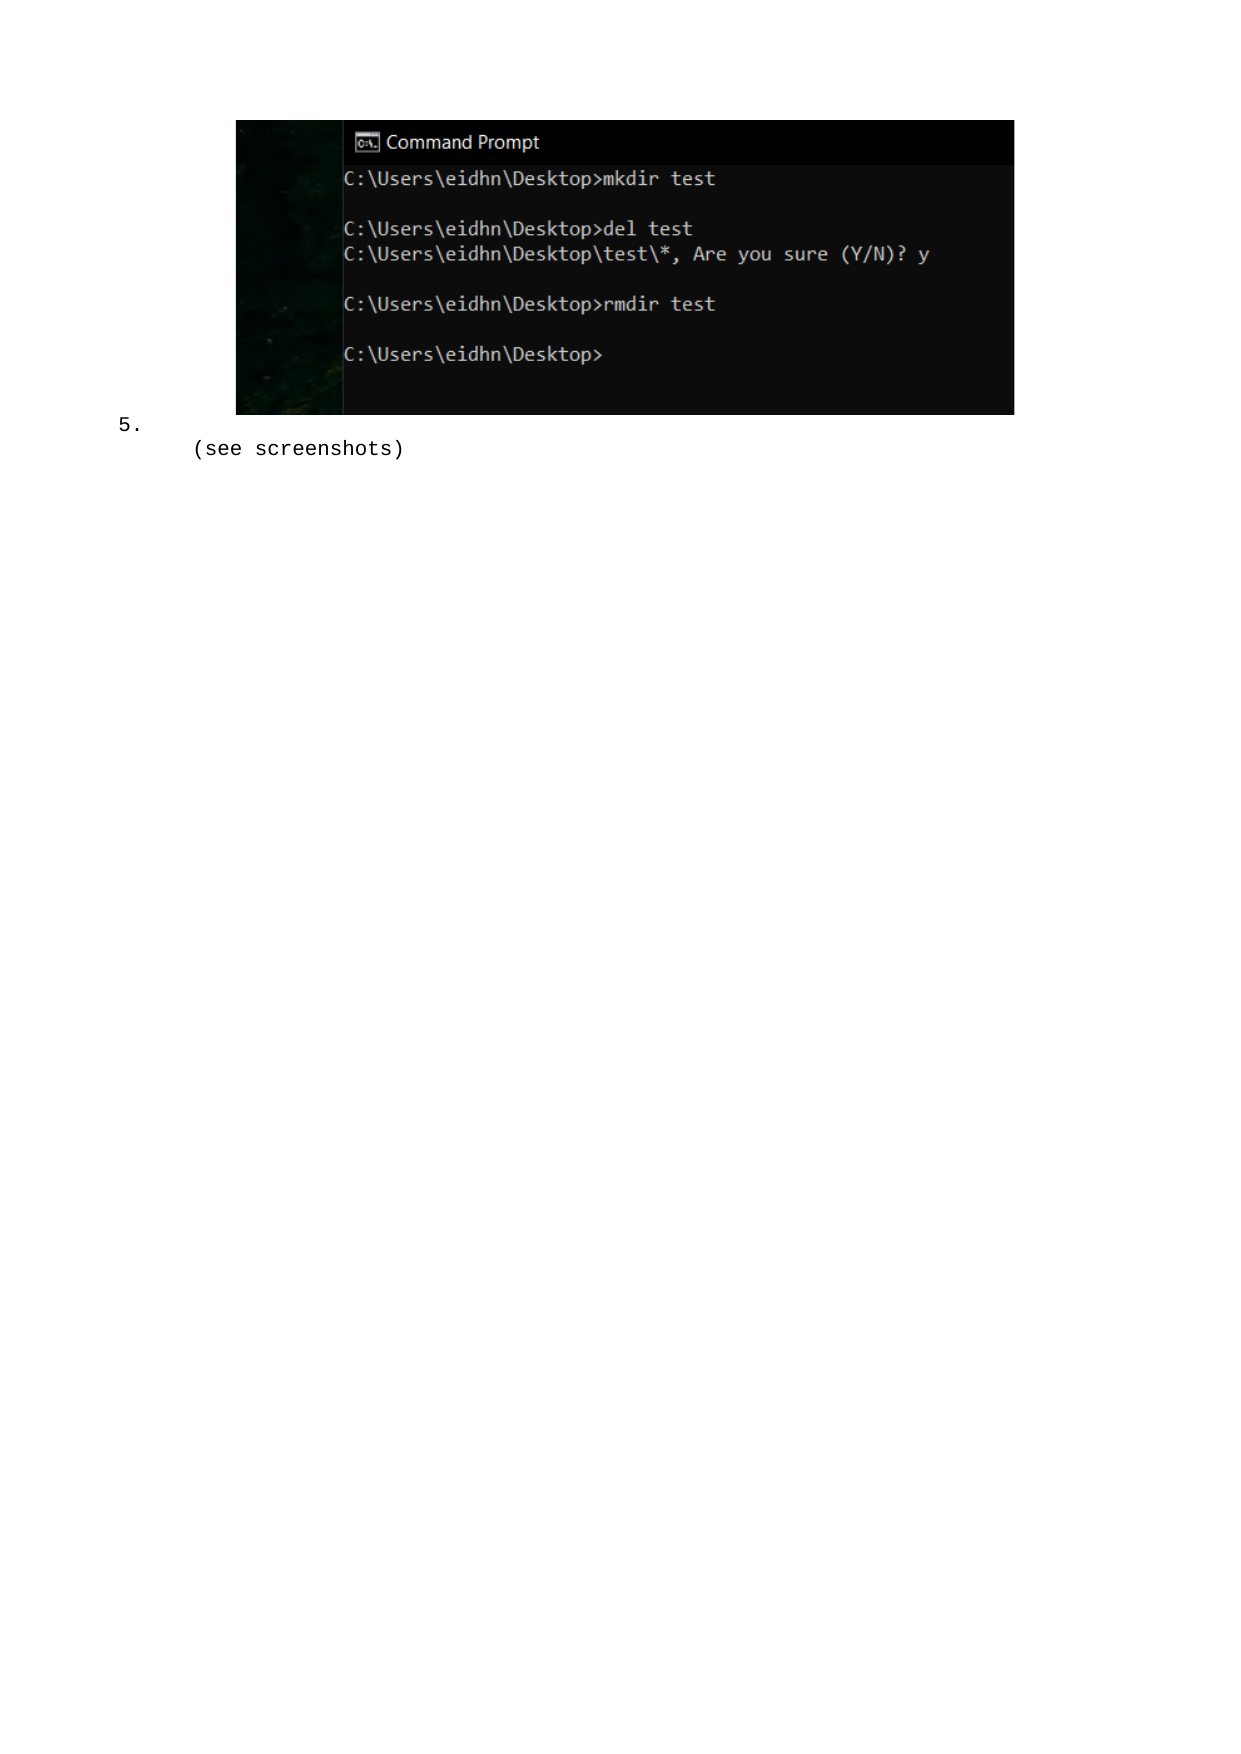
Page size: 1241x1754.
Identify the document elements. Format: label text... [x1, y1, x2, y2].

text 5. [118, 118, 1122, 438]
picture [235, 120, 1015, 415]
text (see screenshots) [118, 438, 1122, 462]
